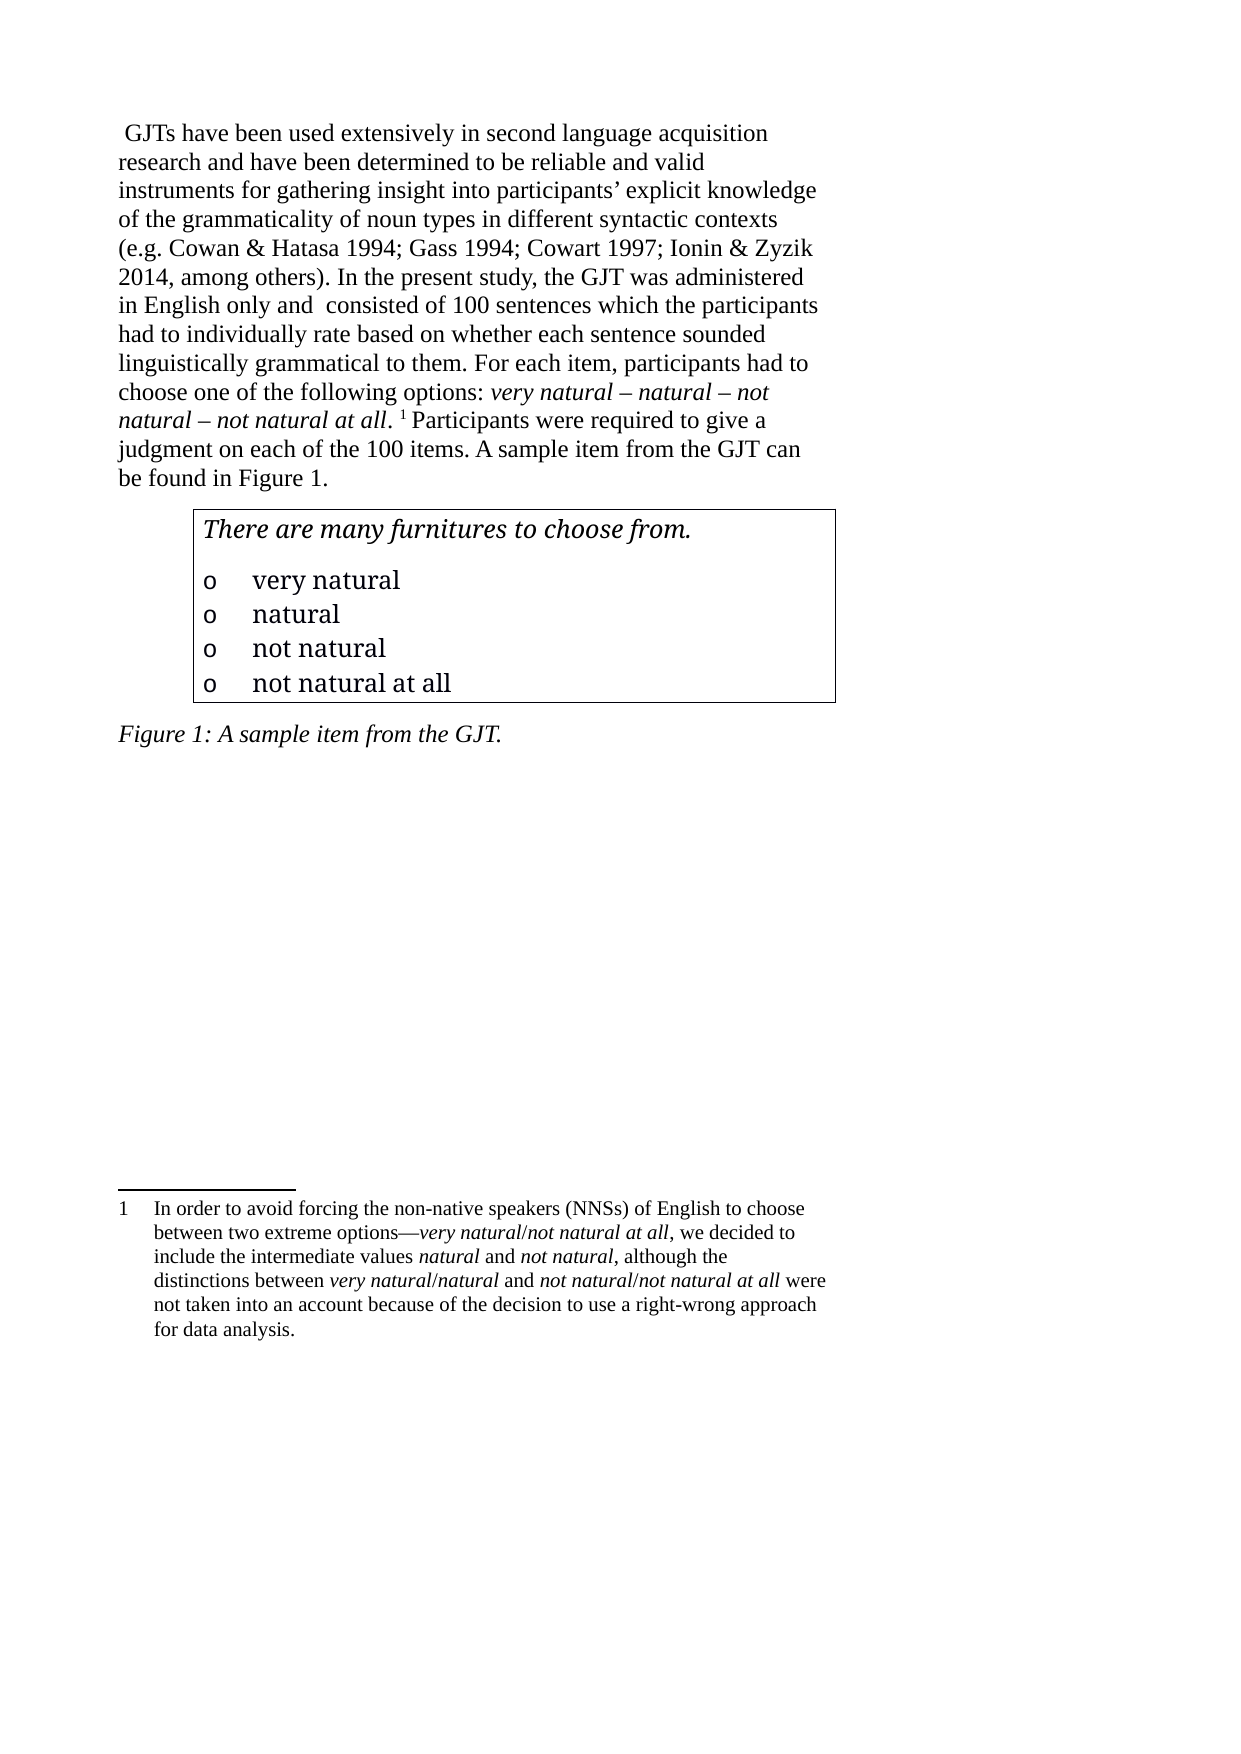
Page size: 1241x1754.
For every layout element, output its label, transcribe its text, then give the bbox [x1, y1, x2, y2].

list very natural [194, 559, 835, 593]
list not natural at all [194, 662, 835, 702]
text In order to avoid forcing the non-native speakers (NNSs) of English to choose between two extreme options—very natural/not natural at all, we decided to include the intermediate values natural and not natural, although the distinctions between very natural/natural and not natural/not natural at all were not taken into an account because of the decision to use a right-wrong approach for data analysis. [118, 1196, 827, 1341]
list not natural [194, 628, 835, 662]
list natural [194, 593, 835, 628]
text GJTs have been used extensively in second language acquisition research and have been determined to be reliable and valid instruments for gathering insight into participants’ explicit knowledge of the grammaticality of noun types in different syntactic contexts (e.g. Cowan & Hatasa 1994; Gass 1994; Cowart 1997; Ionin & Zyzik 2014, among others). In the present study, the GJT was administered in English only and consisted of 100 sentences which the participants had to individually rate based on whether each sentence sounded linguistically grammatical to them. For each item, participants had to choose one of the following options: very natural – natural – not natural – not natural at all. Participants were required to give a judgment on each of the 100 items. A sample item from the GJT can be found in Figure 1. [118, 118, 827, 492]
text There are many furnitures to choose from. [194, 510, 835, 546]
text Figure 1: A sample item from the GJT. [118, 719, 827, 748]
